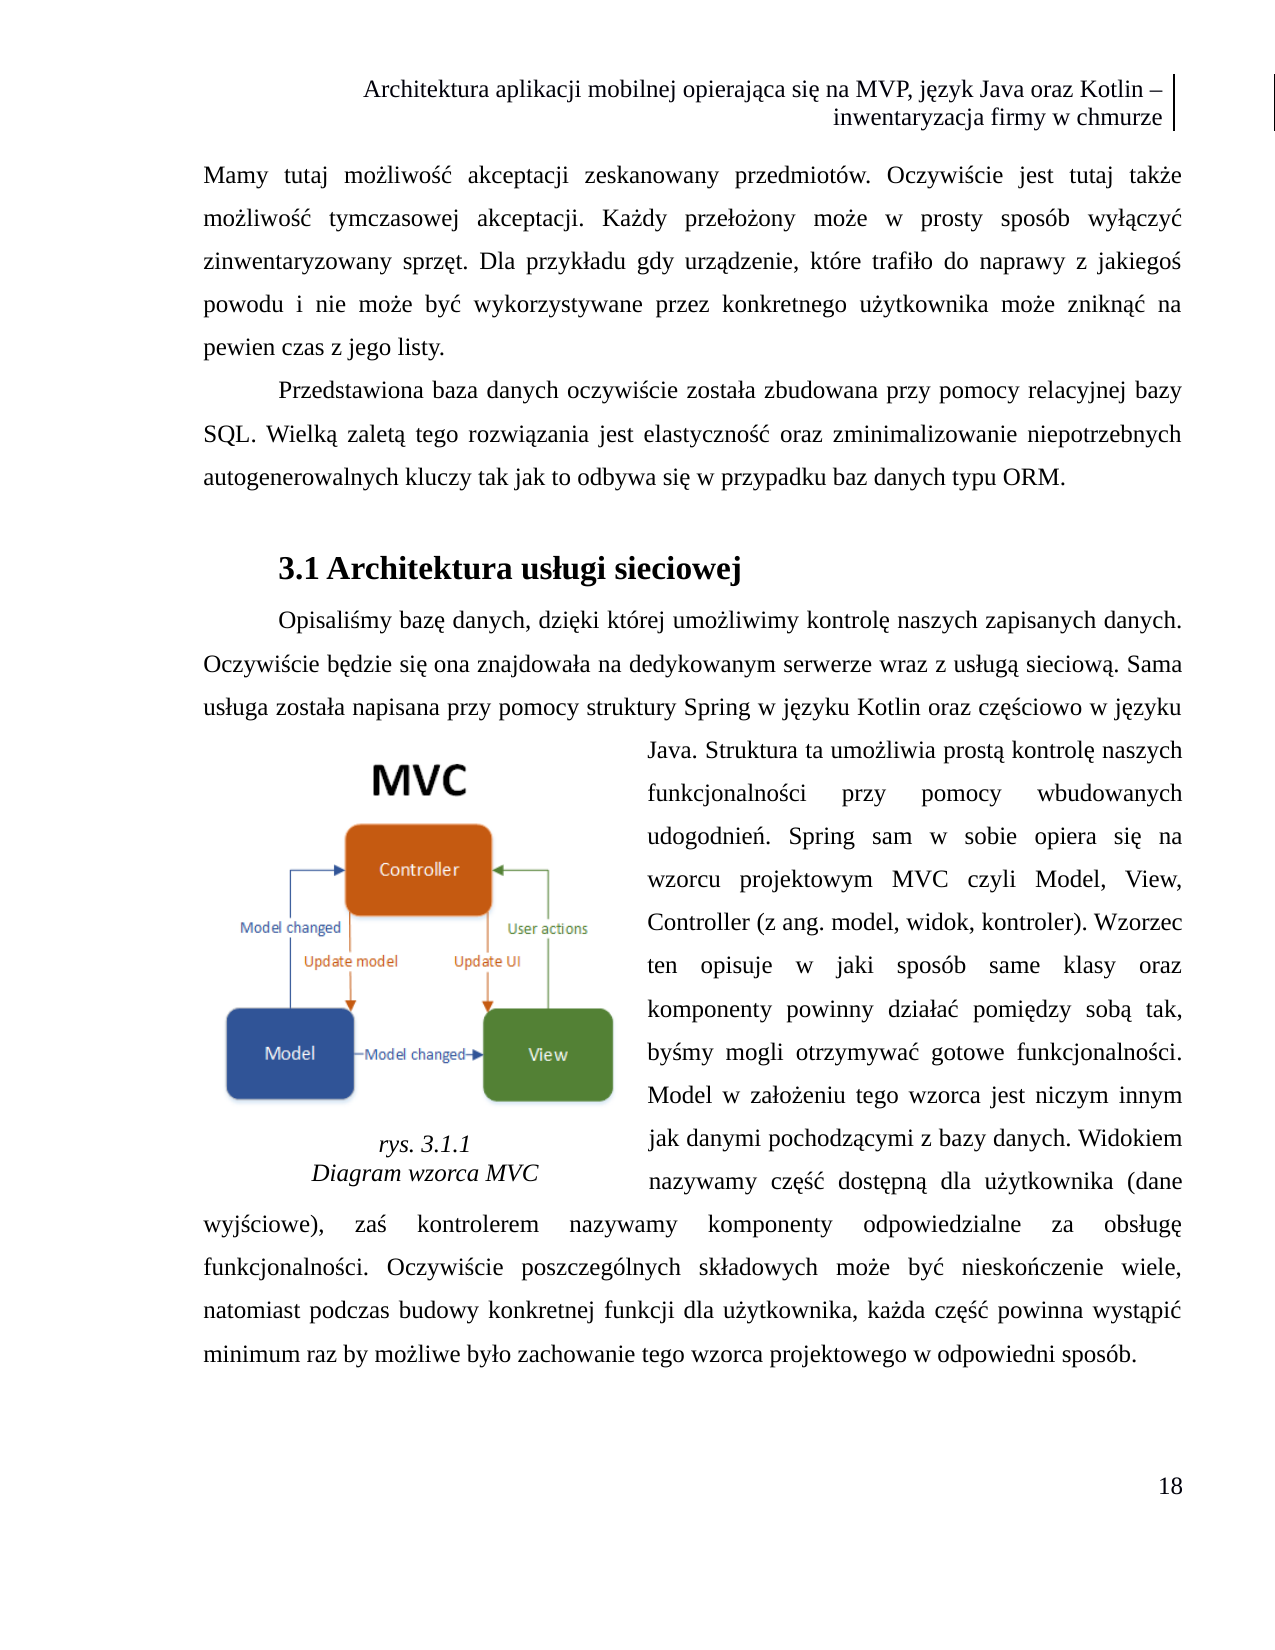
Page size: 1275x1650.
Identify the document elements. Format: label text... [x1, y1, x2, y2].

text 3.1 Architektura usługi sieciowej [203, 548, 1183, 586]
picture [205, 735, 647, 1111]
text Mamy tutaj możliwość akceptacji zeskanowany przedmiotów. Oczywiście jest tutaj także możliwość tymczasowej akceptacji. Każdy przełożony może w prosty sposób wyłączyć zinwentaryzowany sprzęt. Dla przykładu gdy urządzenie, które trafiło do naprawy z jakiegoś powodu i nie może być wykorzystywane przez konkretnego użytkownika może zniknąć na pewien czas z jego listy. [203, 160, 1183, 361]
text Przedstawiona baza danych oczywiście została zbudowana przy pomocy relacyjnej bazy SQL. Wielką zaletą tego rozwiązania jest elastyczność oraz zminimalizowanie niepotrzebnych autogenerowalnych kluczy tak jak to odbywa się w przypadku baz danych typu ORM. [203, 376, 1183, 491]
text Opisaliśmy bazę danych, dzięki której umożliwimy kontrolę naszych zapisanych danych. Oczywiście będzie się ona znajdowała na dedykowanym serwerze wraz z usługą sieciową. Sama usługa została napisana przy pomocy struktury Spring w języku Kotlin oraz częściowo w języku Java. Struktura ta umożliwia prostą kontrolę naszych funkcjonalności przy pomocy wbudowanych udogodnień. Spring sam w sobie opiera się na wzorcu projektowym MVC czyli Model, View, Controller (z ang. model, widok, kontroler). Wzorzec ten opisuje w jaki sposób same klasy oraz komponenty powinny działać pomiędzy sobą tak, byśmy mogli otrzymywać gotowe funkcjonalności. Model w założeniu tego wzorca jest niczym innym jak danymi pochodzącymi z bazy danych. Widokiem nazywamy część dostępną dla użytkownika (dane wyjściowe), zaś kontrolerem nazywamy komponenty odpowiedzialne za obsługę funkcjonalności. Oczywiście poszczególnych składowych może być nieskończenie wiele, natomiast podczas budowy konkretnej funkcji dla użytkownika, każda część powinna wystąpić minimum raz by możliwe było zachowanie tego wzorca projektowego w odpowiedni sposób. [203, 606, 1183, 1367]
